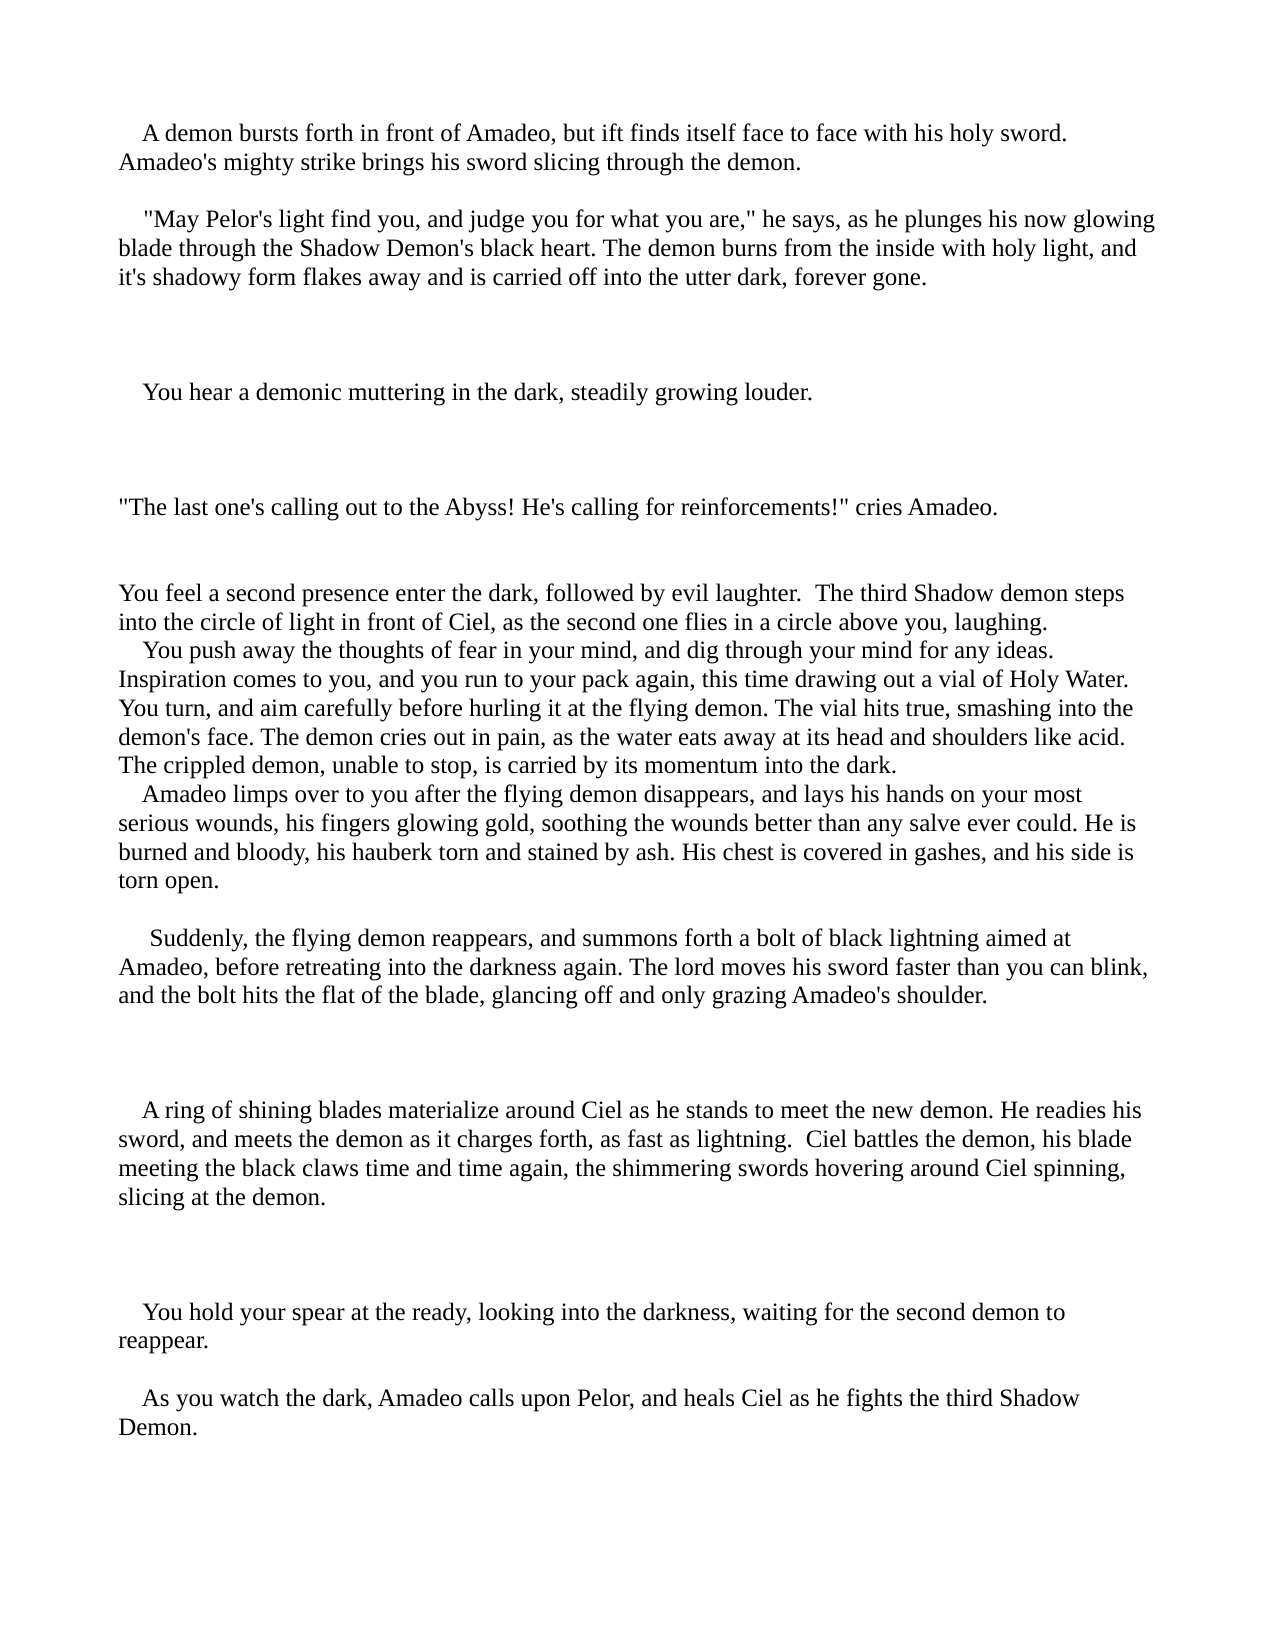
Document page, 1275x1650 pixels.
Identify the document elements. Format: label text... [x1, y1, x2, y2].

text You feel a second presence enter the dark, followed by evil laughter. The third Shadow demon steps into the circle of light in front of Ciel, as the second one flies in a circle above you, laughing. [118, 578, 1157, 636]
text "May Pelor's light find you, and judge you for what you are," he says, as he plunges his now glowing blade through the Shadow Demon's black heart. The demon burns from the inside with holy light, and it's shadowy form flakes away and is carried off into the utter dark, forever gone. [118, 204, 1157, 319]
text Suddenly, the flying demon reappears, and summons forth a bolt of black lightning aimed at Amadeo, before retreating into the darkness again. The lord moves his sword faster than you can blink, and the bolt hits the flat of the blade, glancing off and only grazing Amadeo's shoulder. [118, 923, 1157, 1038]
text A ring of shining blades materialize around Ciel as he stands to meet the new demon. He readies his sword, and meets the demon as it charges forth, as fast as lightning. Ciel battles the demon, his blade meeting the black claws time and time again, the shimmering swords hovering around Ciel spinning, slicing at the demon. [118, 1096, 1157, 1239]
text "The last one's calling out to the Abyss! He's calling for reinforcements!" cries Amadeo. [118, 492, 1157, 521]
text A demon bursts forth in front of Amadeo, but ift finds itself face to face with his holy sword. Amadeo's mighty strike brings his sword slicing through the demon. [118, 118, 1157, 204]
text You hold your spear at the ready, looking into the darkness, waiting for the second demon to reappear. [118, 1297, 1157, 1383]
text As you watch the dark, Amadeo calls upon Pelor, and heals Ciel as he fights the third Shadow Demon. [118, 1383, 1157, 1469]
text You push away the thoughts of fear in your mind, and dig through your mind for any ideas. Inspiration comes to you, and you run to your pack again, this time drawing out a vial of Holy Water. You turn, and aim carefully before hurling it at the flying demon. The vial hits true, smashing into the demon's face. The demon cries out in pain, as the water eats away at its head and shoulders like acid. The crippled demon, unable to stop, is carried by its momentum into the dark. [118, 636, 1157, 779]
text Amadeo limps over to you after the flying demon disappears, and lays his hands on your most serious wounds, his fingers glowing gold, soothing the wounds better than any salve ever could. He is burned and bloody, his hauberk torn and stained by ash. His chest is covered in gashes, and his side is torn open. [118, 779, 1157, 923]
text You hear a demonic muttering in the dark, steadily growing louder. [118, 377, 1157, 434]
